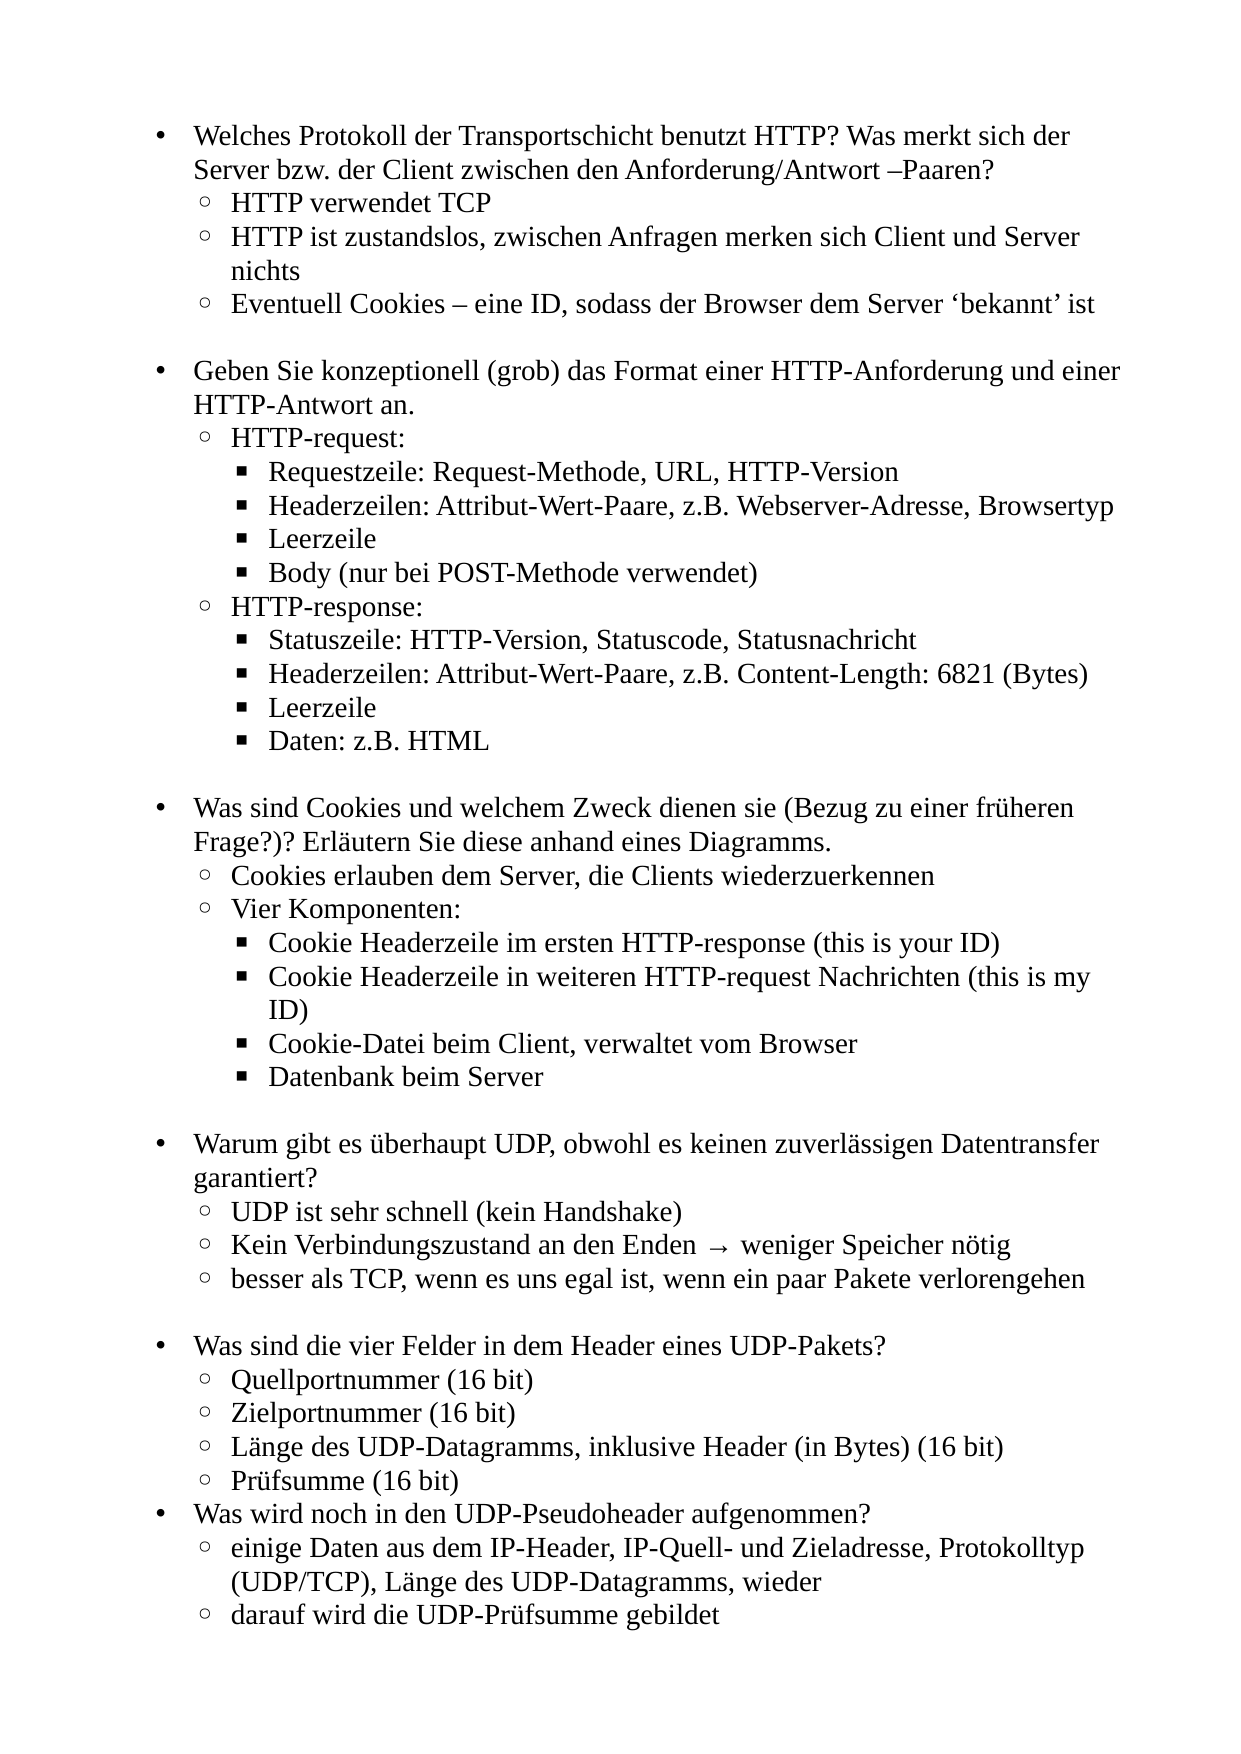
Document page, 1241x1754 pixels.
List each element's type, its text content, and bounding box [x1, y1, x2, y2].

list Cookie Headerzeile im ersten HTTP-response (this is your ID) [231, 925, 1122, 959]
list Kein Verbindungszustand an den Enden → weniger Speicher nötig [193, 1227, 1122, 1261]
list Was sind die vier Felder in dem Header eines UDP-Pakets? [156, 1328, 1122, 1362]
list Welches Protokoll der Transportschicht benutzt HTTP? Was merkt sich der Server bzw. der Client zwischen den Anforderung/Antwort –Paaren? [156, 118, 1122, 185]
list Requestzeile: Request-Methode, URL, HTTP-Version [231, 454, 1122, 488]
list HTTP ist zustandslos, zwischen Anfragen merken sich Client und Server nichts [193, 219, 1122, 286]
list Body (nur bei POST-Methode verwendet) [231, 555, 1122, 589]
list Daten: z.B. HTML [231, 723, 1122, 757]
list Was wird noch in den UDP-Pseudoheader aufgenommen? [156, 1497, 1122, 1530]
list Geben Sie konzeptionell (grob) das Format einer HTTP-Anforderung und einer HTTP-Antwort an. [156, 353, 1122, 421]
list Statuszeile: HTTP-Version, Statuscode, Statusnachricht [231, 622, 1122, 656]
list Zielportnummer (16 bit) [193, 1396, 1122, 1429]
list Prüfsumme (16 bit) [193, 1463, 1122, 1497]
list Eventuell Cookies – eine ID, sodass der Browser dem Server ‘bekannt’ ist [193, 286, 1122, 320]
list Cookies erlauben dem Server, die Clients wiederzuerkennen [193, 858, 1122, 891]
list Datenbank beim Server [231, 1059, 1122, 1093]
list Leerzeile [231, 690, 1122, 723]
list darauf wird die UDP-Prüfsumme gebildet [193, 1597, 1122, 1631]
list Vier Komponenten: [193, 891, 1122, 925]
list Länge des UDP-Datagramms, inklusive Header (in Bytes) (16 bit) [193, 1429, 1122, 1463]
list Was sind Cookies und welchem Zweck dienen sie (Bezug zu einer früheren Frage?)? Erläutern Sie diese anhand eines Diagramms. [156, 791, 1122, 858]
list HTTP-response: [193, 589, 1122, 622]
list Warum gibt es überhaupt UDP, obwohl es keinen zuverlässigen Datentransfer garantiert? [156, 1127, 1122, 1194]
list Headerzeilen: Attribut-Wert-Paare, z.B. Content-Length: 6821 (Bytes) [231, 656, 1122, 690]
list UDP ist sehr schnell (kein Handshake) [193, 1194, 1122, 1227]
list Leerzeile [231, 521, 1122, 555]
list besser als TCP, wenn es uns egal ist, wenn ein paar Pakete verlorengehen [193, 1261, 1122, 1295]
list Cookie Headerzeile in weiteren HTTP-request Nachrichten (this is my ID) [231, 959, 1122, 1026]
list Quellportnummer (16 bit) [193, 1362, 1122, 1396]
list HTTP-request: [193, 421, 1122, 454]
list Headerzeilen: Attribut-Wert-Paare, z.B. Webserver-Adresse, Browsertyp [231, 488, 1122, 521]
list Cookie-Datei beim Client, verwaltet vom Browser [231, 1026, 1122, 1059]
list HTTP verwendet TCP [193, 185, 1122, 219]
list einige Daten aus dem IP-Header, IP-Quell- und Zieladresse, Protokolltyp (UDP/TCP), Länge des UDP-Datagramms, wieder [193, 1530, 1122, 1597]
